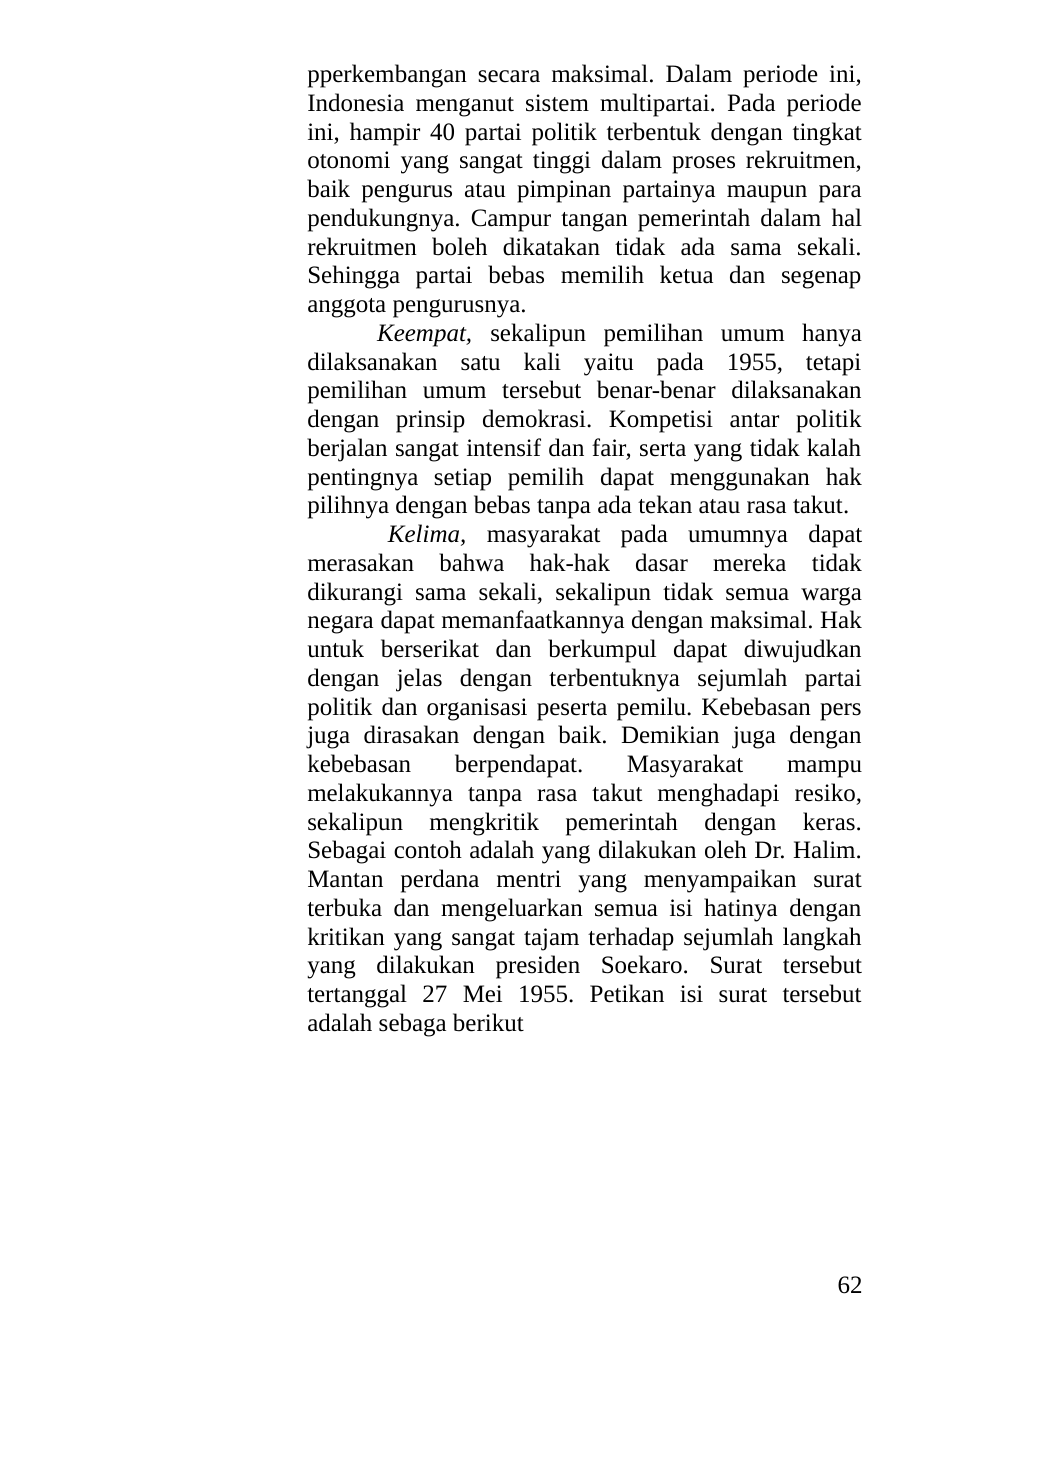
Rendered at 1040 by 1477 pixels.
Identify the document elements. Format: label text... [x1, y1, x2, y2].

text pperkembangan secara maksimal. Dalam periode ini, Indonesia menganut sistem multipartai. Pada periode ini, hampir 40 partai politik terbentuk dengan tingkat otonomi yang sangat tinggi dalam proses rekruitmen, baik pengurus atau pimpinan partainya maupun para pendukungnya. Campur tangan pemerintah dalam hal rekruitmen boleh dikatakan tidak ada sama sekali. Sehingga partai bebas memilih ketua dan segenap anggota pengurusnya. [307, 59, 862, 318]
text Keempat, sekalipun pemilihan umum hanya dilaksanakan satu kali yaitu pada 1955, tetapi pemilihan umum tersebut benar-benar dilaksanakan dengan prinsip demokrasi. Kompetisi antar politik berjalan sangat intensif dan fair, serta yang tidak kalah pentingnya setiap pemilih dapat menggunakan hak pilihnya dengan bebas tanpa ada tekan atau rasa takut. [307, 318, 862, 519]
text Kelima, masyarakat pada umumnya dapat merasakan bahwa hak-hak dasar mereka tidak dikurangi sama sekali, sekalipun tidak semua warga negara dapat memanfaatkannya dengan maksimal. Hak untuk berserikat dan berkumpul dapat diwujudkan dengan jelas dengan terbentuknya sejumlah partai politik dan organisasi peserta pemilu. Kebebasan pers juga dirasakan dengan baik. Demikian juga dengan kebebasan berpendapat. Masyarakat mampu melakukannya tanpa rasa takut menghadapi resiko, sekalipun mengkritik pemerintah dengan keras. Sebagai contoh adalah yang dilakukan oleh Dr. Halim. Mantan perdana mentri yang menyampaikan surat terbuka dan mengeluarkan semua isi hatinya dengan kritikan yang sangat tajam terhadap sejumlah langkah yang dilakukan presiden Soekaro. Surat tersebut tertanggal 27 Mei 1955. Petikan isi surat tersebut adalah sebaga berikut [307, 519, 862, 1037]
